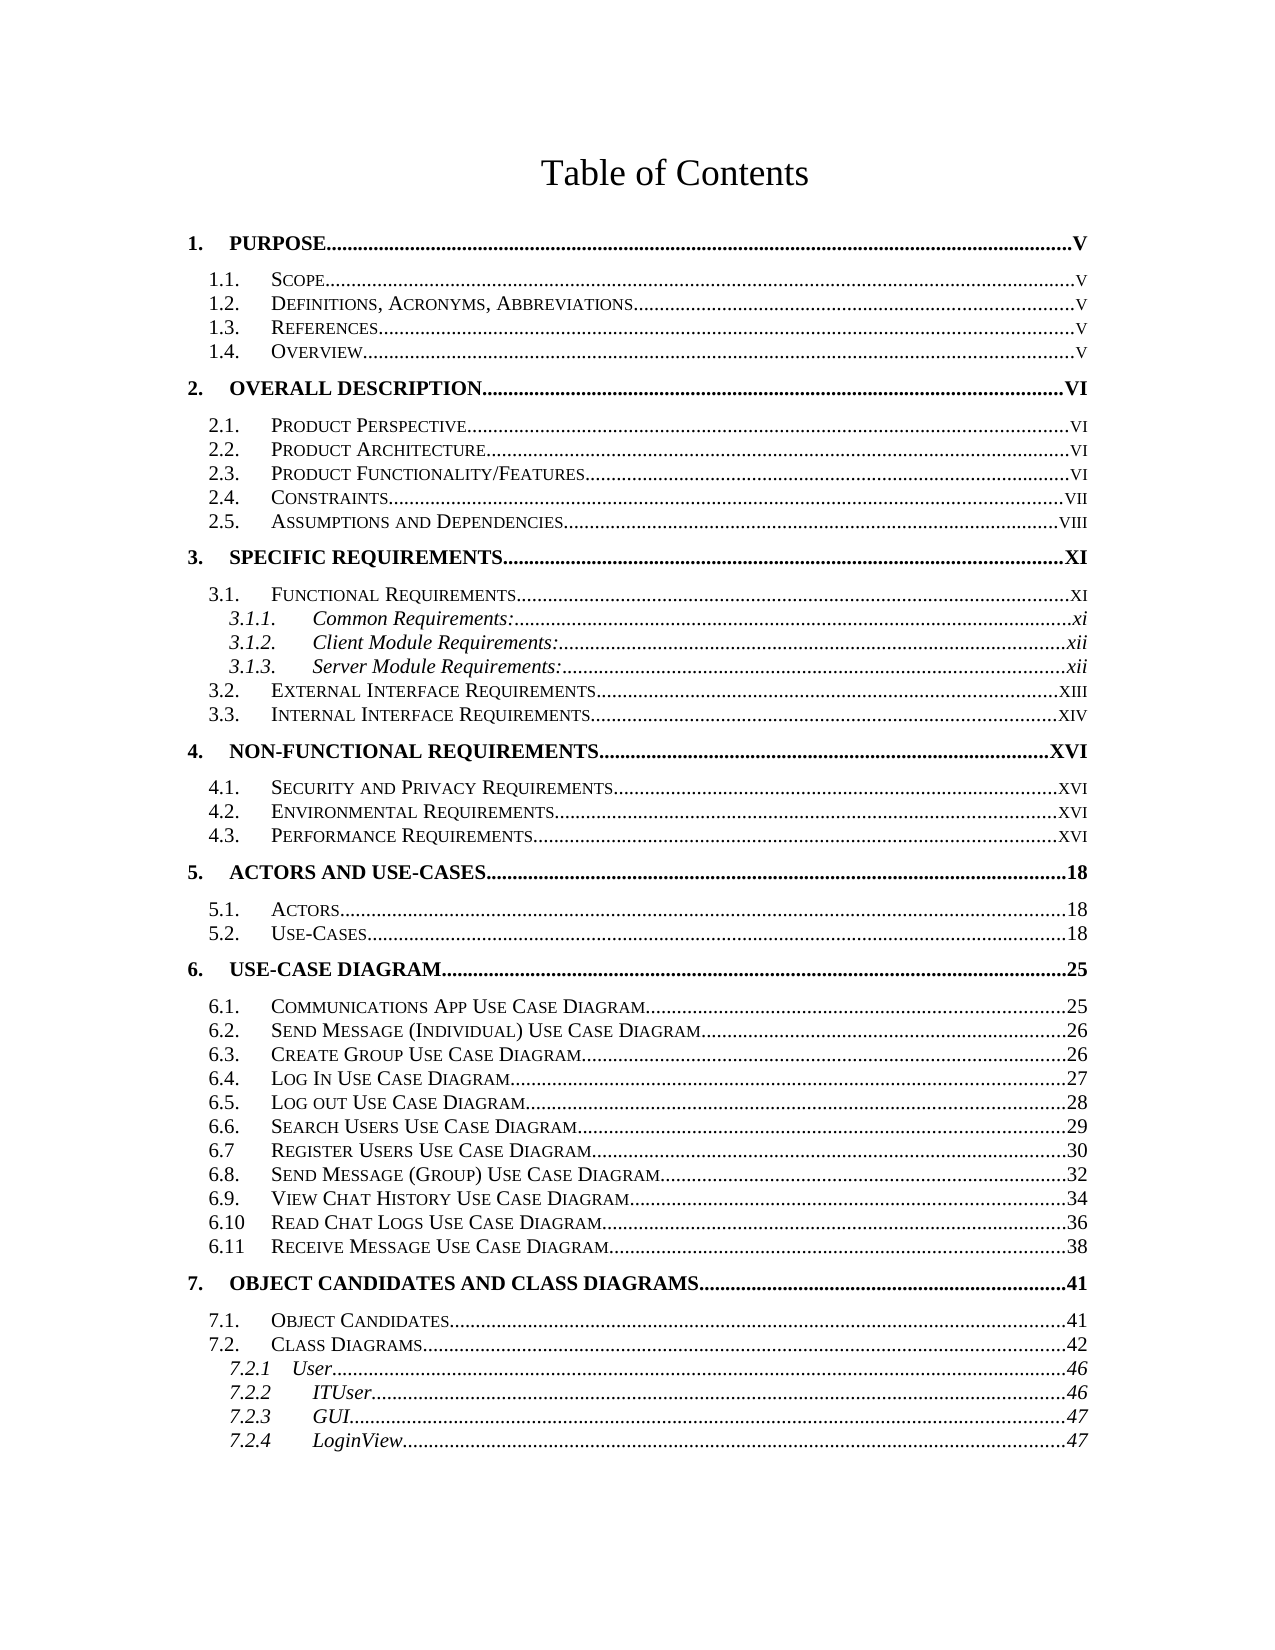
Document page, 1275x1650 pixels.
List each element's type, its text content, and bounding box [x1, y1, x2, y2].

text 1.2. Definitions, Acronyms, Abbreviations v [208, 291, 1087, 315]
text 6.3. Create Group Use Case Diagram 26 [208, 1042, 1087, 1066]
text 3. Specific Requirements xi [187, 545, 1087, 569]
text 6.2. Send Message (Individual) Use Case Diagram 26 [208, 1018, 1087, 1042]
text 7.2.4 LoginView 47 [229, 1428, 1087, 1452]
text 3.1.2. Client Module Requirements: xii [229, 630, 1087, 654]
text 2.4. Constraints vii [208, 485, 1087, 509]
text 2.5. Assumptions and Dependencies viii [208, 509, 1087, 533]
text 6.9. View Chat History Use Case Diagram 34 [208, 1186, 1087, 1210]
text 1.4. Overview v [208, 339, 1087, 363]
text 6.8. Send Message (Group) Use Case Diagram 32 [208, 1162, 1087, 1186]
text 3.1. Functional Requirements xi [208, 582, 1087, 606]
text Table of Contents [187, 150, 1087, 193]
text 1.3. References v [208, 315, 1087, 339]
text 7.2. Class Diagrams 42 [208, 1332, 1087, 1356]
text 3.3. Internal Interface Requirements xiv [208, 702, 1087, 726]
text 7.2.2 ITUser 46 [229, 1380, 1087, 1404]
text 6.1. Communications App Use Case Diagram 25 [208, 994, 1087, 1018]
text 2.3. Product Functionality/Features vi [208, 461, 1087, 485]
text 6.11 Receive Message Use Case Diagram 38 [208, 1234, 1087, 1258]
text 7.1. Object Candidates 41 [208, 1307, 1087, 1332]
text 2. Overall Description vi [187, 376, 1087, 400]
text 3.1.1. Common Requirements: xi [229, 606, 1087, 630]
text 4.1. Security and Privacy Requirements xvi [208, 775, 1087, 799]
text 3.1.3. Server Module Requirements: xii [229, 654, 1087, 678]
text 7.2.1 User 46 [229, 1356, 1087, 1380]
text 5.2. Use-Cases 18 [208, 921, 1087, 945]
text 5. Actors and Use-Cases 18 [187, 860, 1087, 884]
text 5.1. Actors 18 [208, 897, 1087, 921]
text 6.10 Read Chat Logs Use Case Diagram 36 [208, 1210, 1087, 1234]
text 2.1. Product Perspective vi [208, 412, 1087, 437]
text 3.2. External Interface Requirements xiii [208, 678, 1087, 702]
text 6.7 Register Users Use Case Diagram 30 [208, 1138, 1087, 1162]
text 6. Use-Case Diagram 25 [187, 957, 1087, 981]
text 1.1. Scope v [208, 267, 1087, 291]
text 4.2. Environmental Requirements xvi [208, 799, 1087, 823]
text 1. Purpose v [187, 231, 1087, 255]
text 6.6. Search Users Use Case Diagram 29 [208, 1114, 1087, 1138]
text 7. Object Candidates and Class Diagrams 41 [187, 1271, 1087, 1295]
text 7.2.3 GUI 47 [229, 1404, 1087, 1428]
text 4.3. Performance Requirements xvi [208, 823, 1087, 847]
text 4. Non-Functional Requirements xvi [187, 739, 1087, 763]
text 2.2. Product Architecture vi [208, 437, 1087, 461]
text 6.5. Log out Use Case Diagram 28 [208, 1090, 1087, 1114]
text 6.4. Log In Use Case Diagram 27 [208, 1066, 1087, 1090]
